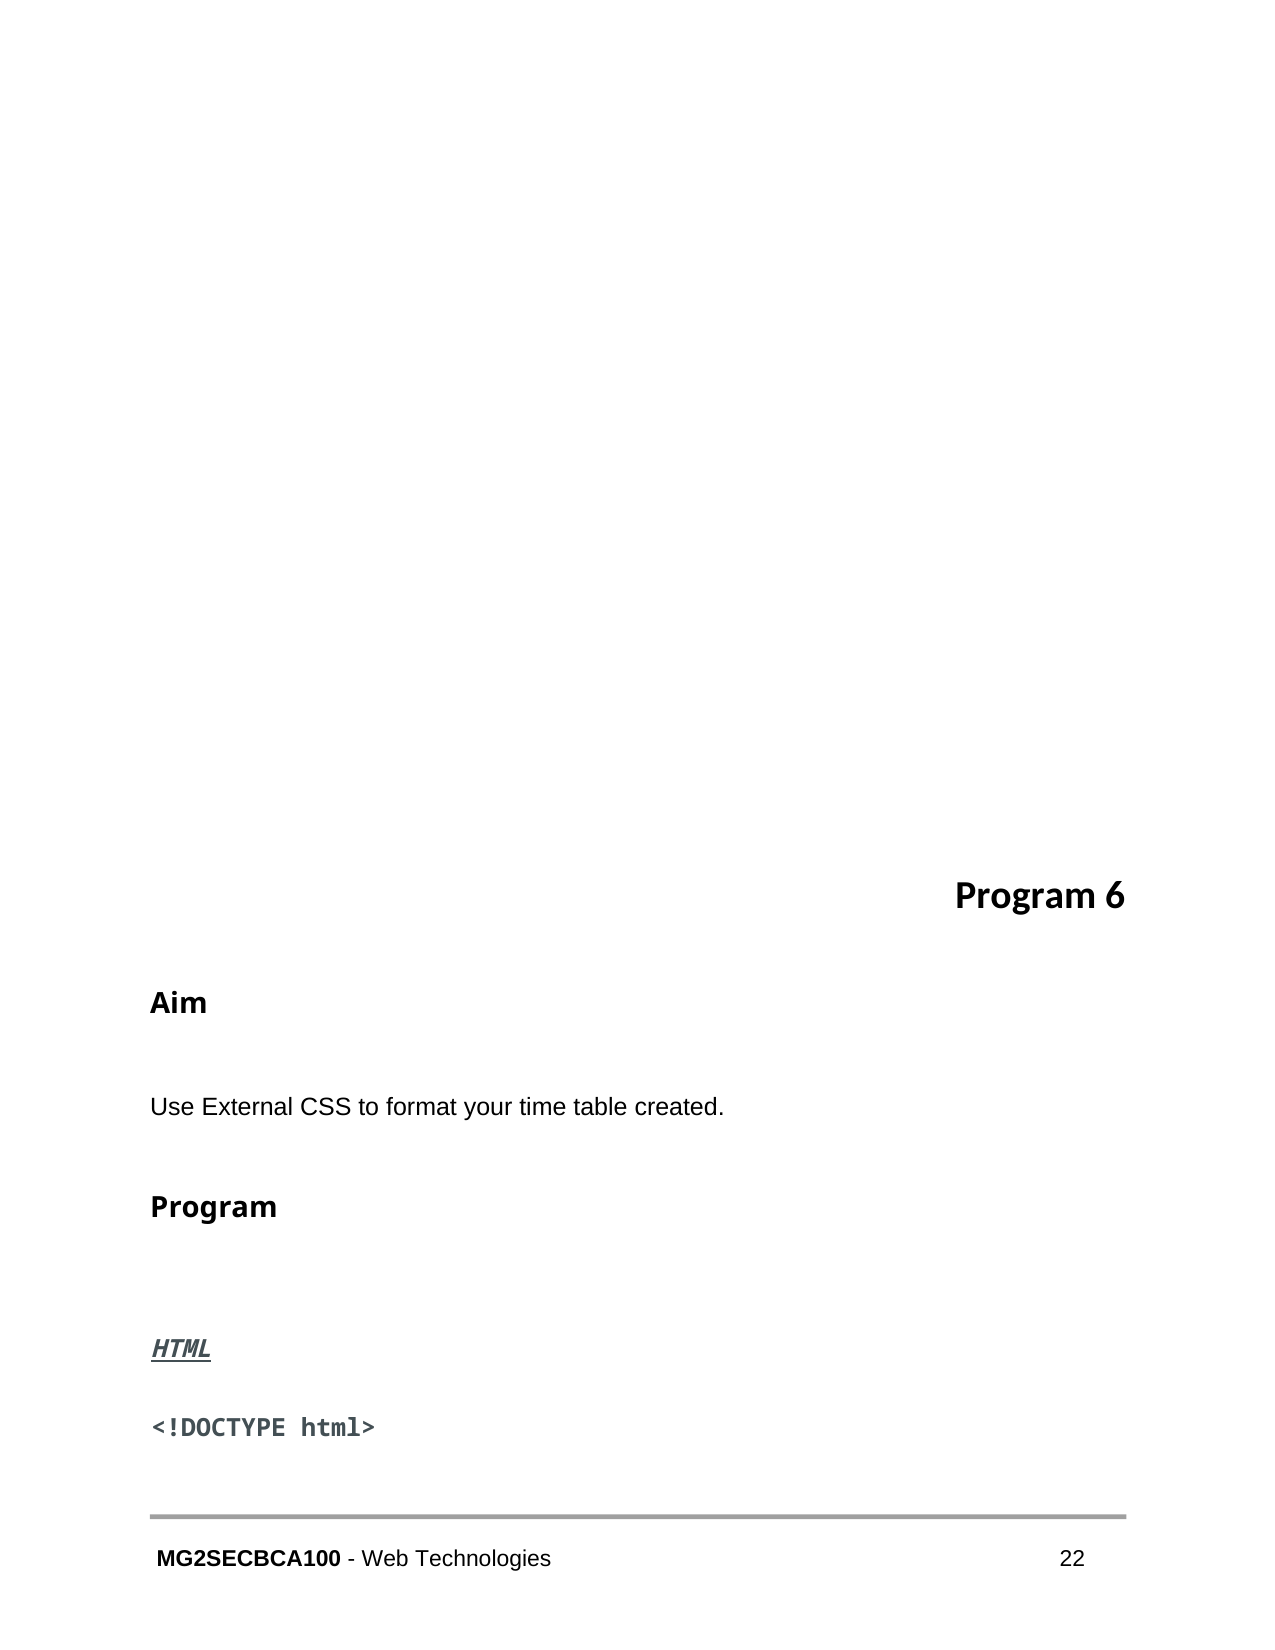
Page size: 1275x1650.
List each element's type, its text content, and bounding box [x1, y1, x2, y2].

text Aim [150, 982, 1125, 1022]
text Use External CSS to format your time table created. [150, 1092, 1125, 1121]
table_header HTML <!DOCTYPE html> [140, 1292, 1114, 1447]
text Program 6 [225, 870, 1125, 918]
text Program [150, 1187, 1125, 1226]
